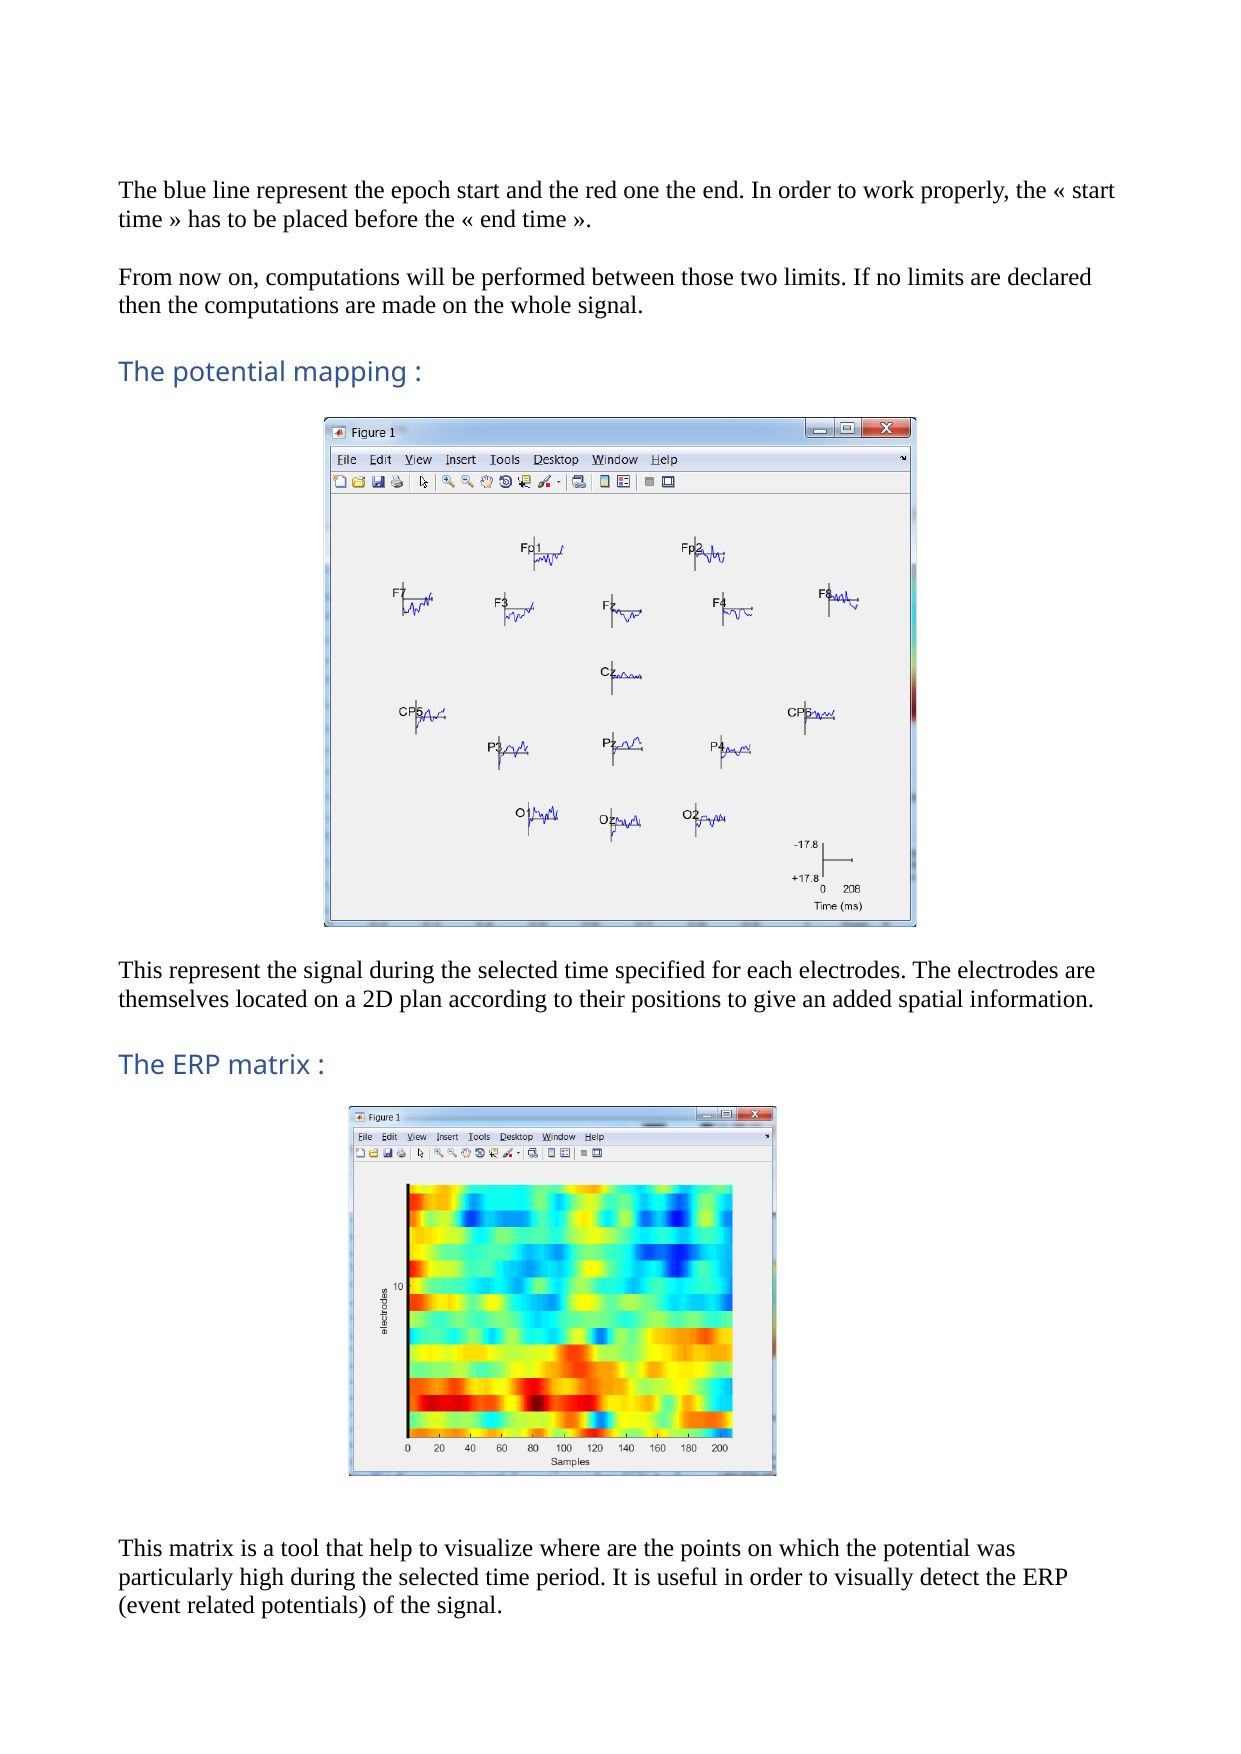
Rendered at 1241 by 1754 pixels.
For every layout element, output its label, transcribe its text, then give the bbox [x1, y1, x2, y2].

text This matrix is a tool that help to visualize where are the points on which the potential was particularly high during the selected time period. It is useful in order to visually detect the ERP (event related potentials) of the signal. [118, 1533, 1122, 1619]
subtitle The potential mapping : [118, 352, 1122, 389]
text This represent the signal during the selected time specified for each electrodes. The electrodes are themselves located on a 2D plan according to their positions to give an added spatial information. [118, 955, 1122, 1013]
text From now on, computations will be performed between those two limits. If no limits are declared then the computations are made on the whole signal. [118, 262, 1122, 319]
text The blue line represent the epoch start and the red one the end. In order to work properly, the « start time » has to be placed before the « end time ». [118, 176, 1122, 233]
subtitle The ERP matrix : [118, 1046, 1122, 1082]
